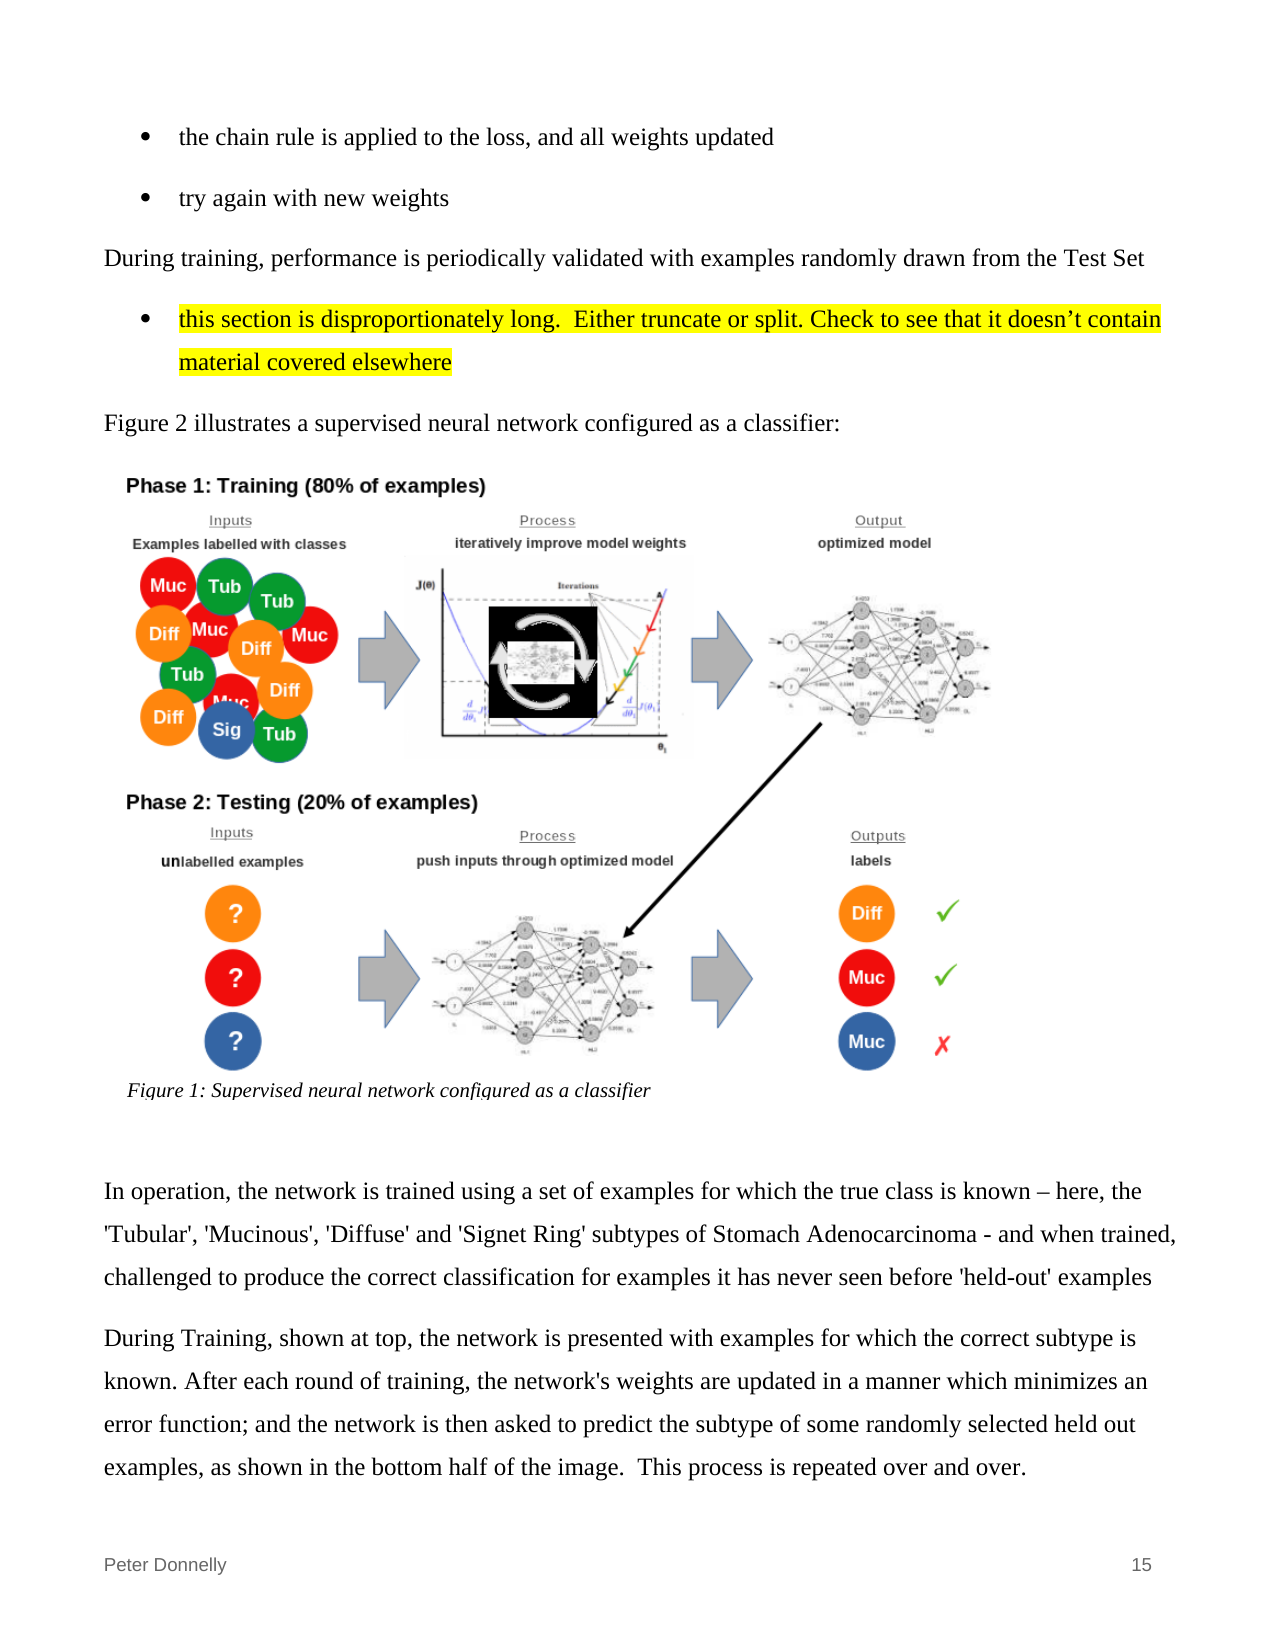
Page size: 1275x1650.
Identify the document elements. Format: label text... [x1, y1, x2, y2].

text Figure 2 illustrates a supervised neural network configured as a classifier: [103, 408, 1181, 437]
list the chain rule is applied to the loss, and all weights updated [141, 122, 1181, 151]
list try again with new weights [141, 183, 1181, 211]
text Figure 1: Supervised neural network configured as a classifier [127, 1073, 1157, 1100]
text In operation, the network is trained using a set of examples for which the true class is known – here, the 'Tubular', 'Mucinous', 'Diffuse' and 'Signet Ring' subtypes of Stomach Adenocarcinoma - and when trained, challenged to produce the correct classification for examples it has never seen before 'held-out' examples [103, 1176, 1181, 1291]
list this section is disproportionately long. Either truncate or split. Check to see that it doesn’t contain material covered elsewhere [141, 304, 1181, 376]
text During training, performance is periodically validated with examples randomly drawn from the Test Set [103, 243, 1181, 272]
text During Training, shown at top, the network is presented with examples for which the correct subtype is known. After each round of training, the network's weights are updated in a manner which minimizes an error function; and the network is then asked to predict the subtype of some randomly selected held out examples, as shown in the bottom half of the image. This process is repeated over and over. [103, 1323, 1181, 1481]
